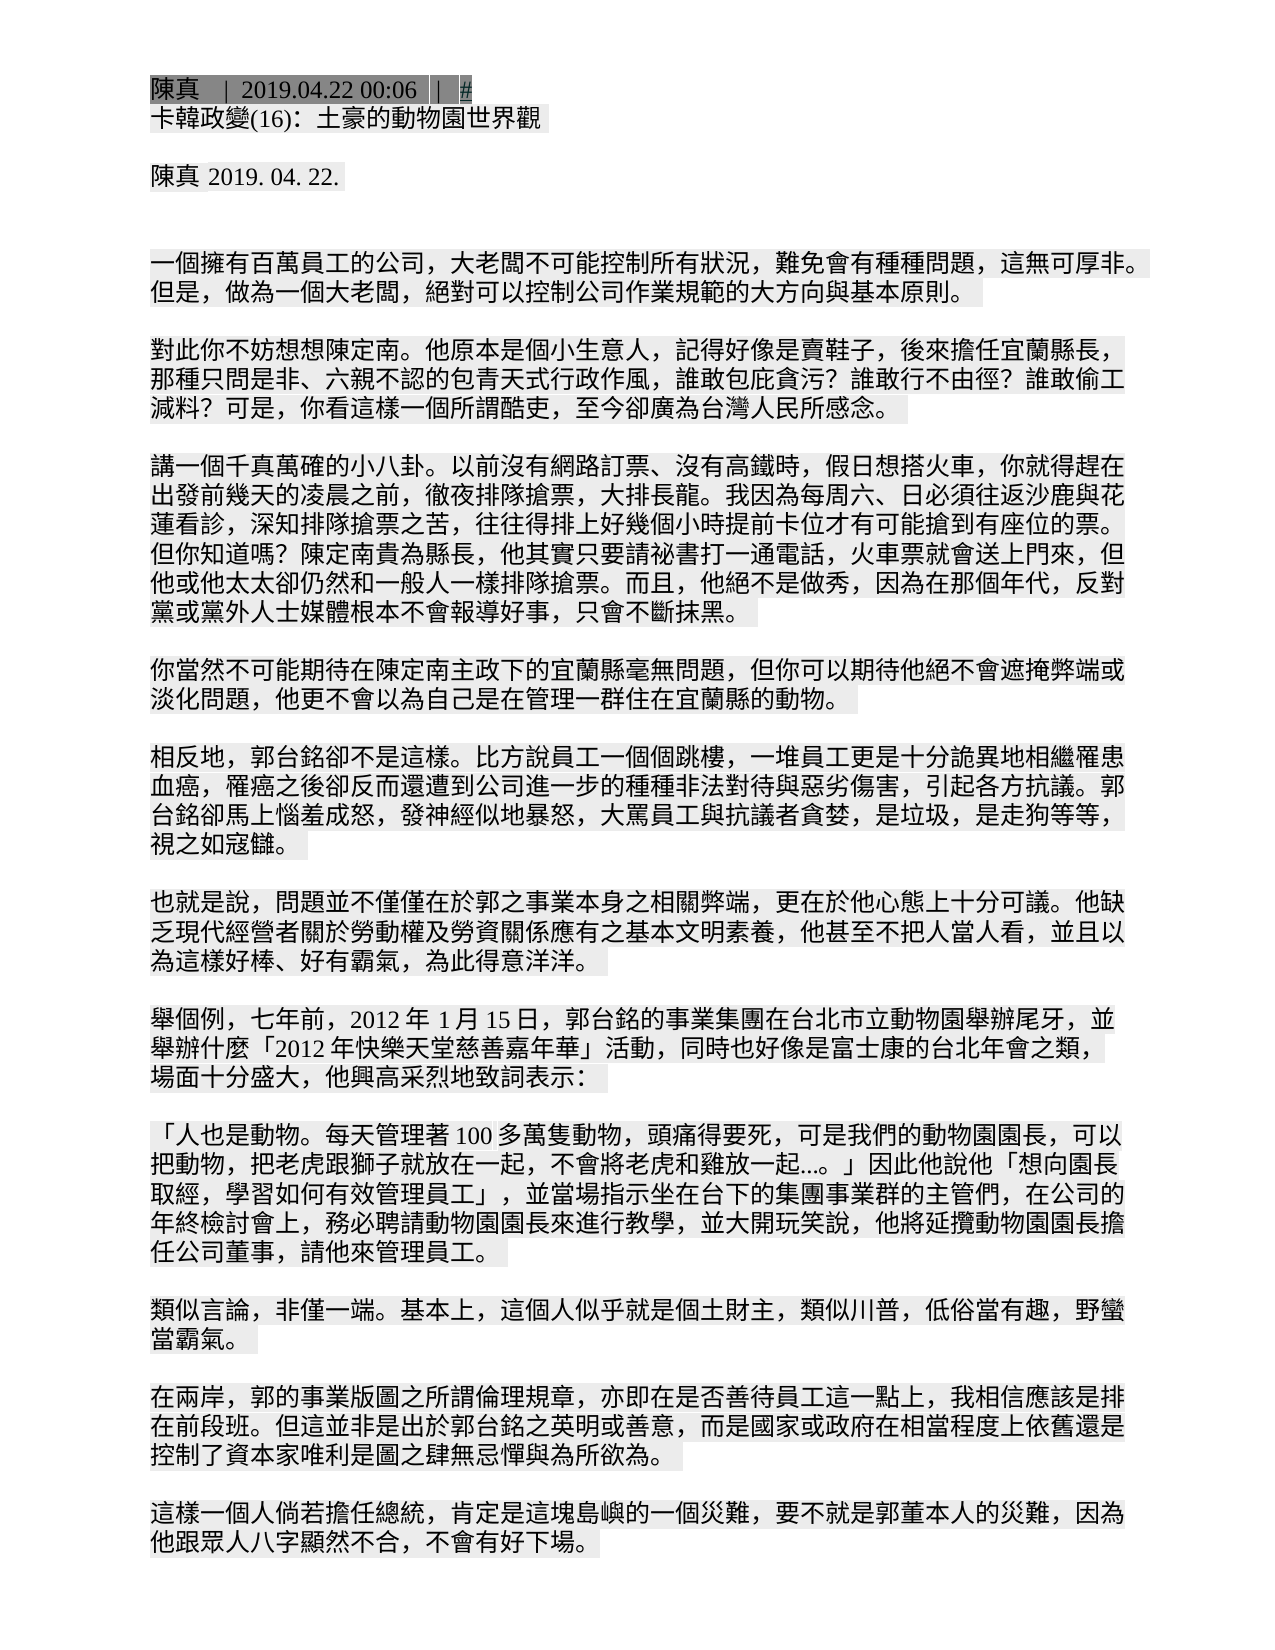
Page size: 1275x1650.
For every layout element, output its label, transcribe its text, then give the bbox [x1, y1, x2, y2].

text 陳真 | 2019.04.22 00:06 | # [150, 75, 1125, 104]
text 卡韓政變(16)：土豪的動物園世界觀 陳真 2019. 04. 22. 一個擁有百萬員工的公司，大老闆不可能控制所有狀況，難免會有種種問題，這無可厚非。但是，做為一個大老闆，絕對可以控制公司作業規範的大方向與基本原則。 對此你不妨想想陳定南。他原本是個小生意人，記得好像是賣鞋子，後來擔任宜蘭縣長，那種只問是非、六親不認的包青天式行政作風，誰敢包庇貪污？誰敢行不由徑？誰敢偷工減料？可是，你看這樣一個所謂酷吏，至今卻廣為台灣人民所感念。 講一個千真萬確的小八卦。以前沒有網路訂票、沒有高鐵時，假日想搭火車，你就得趕在出發前幾天的凌晨之前，徹夜排隊搶票，大排長龍。我因為每周六、日必須往返沙鹿與花蓮看診，深知排隊搶票之苦，往往得排上好幾個小時提前卡位才有可能搶到有座位的票。但你知道嗎？陳定南貴為縣長，他其實只要請祕書打一通電話，火車票就會送上門來，但他或他太太卻仍然和一般人一樣排隊搶票。而且，他絕不是做秀，因為在那個年代，反對黨或黨外人士媒體根本不會報導好事，只會不斷抹黑。 你當然不可能期待在陳定南主政下的宜蘭縣毫無問題，但你可以期待他絕不會遮掩弊端或淡化問題，他更不會以為自己是在管理一群住在宜蘭縣的動物。 相反地，郭台銘卻不是這樣。比方說員工一個個跳樓，一堆員工更是十分詭異地相繼罹患血癌，罹癌之後卻反而還遭到公司進一步的種種非法對待與惡劣傷害，引起各方抗議。郭台銘卻馬上惱羞成怒，發神經似地暴怒，大罵員工與抗議者貪婪，是垃圾，是走狗等等，視之如寇讎。 也就是說，問題並不僅僅在於郭之事業本身之相關弊端，更在於他心態上十分可議。他缺乏現代經營者關於勞動權及勞資關係應有之基本文明素養，他甚至不把人當人看，並且以為這樣好棒、好有霸氣，為此得意洋洋。 舉個例，七年前，2012年 1月15日，郭台銘的事業集團在台北市立動物園舉辦尾牙，並舉辦什麼「2012年快樂天堂慈善嘉年華」活動，同時也好像是富士康的台北年會之類，場面十分盛大，他興高采烈地致詞表示： 「人也是動物。每天管理著100多萬隻動物，頭痛得要死，可是我們的動物園園長，可以把動物，把老虎跟獅子就放在一起，不會將老虎和雞放一起...。」因此他說他「想向園長取經，學習如何有效管理員工」，並當場指示坐在台下的集團事業群的主管們，在公司的年終檢討會上，務必聘請動物園園長來進行教學，並大開玩笑說，他將延攬動物園園長擔任公司董事，請他來管理員工。 類似言論，非僅一端。基本上，這個人似乎就是個土財主，類似川普，低俗當有趣，野蠻當霸氣。 在兩岸，郭的事業版圖之所謂倫理規章，亦即在是否善待員工這一點上，我相信應該是排在前段班。但這並非是出於郭台銘之英明或善意，而是國家或政府在相當程度上依舊還是控制了資本家唯利是圖之肆無忌憚與為所欲為。 這樣一個人倘若擔任總統，肯定是這塊島嶼的一個災難，要不就是郭董本人的災難，因為他跟眾人八字顯然不合，不會有好下場。 [150, 104, 1125, 1558]
